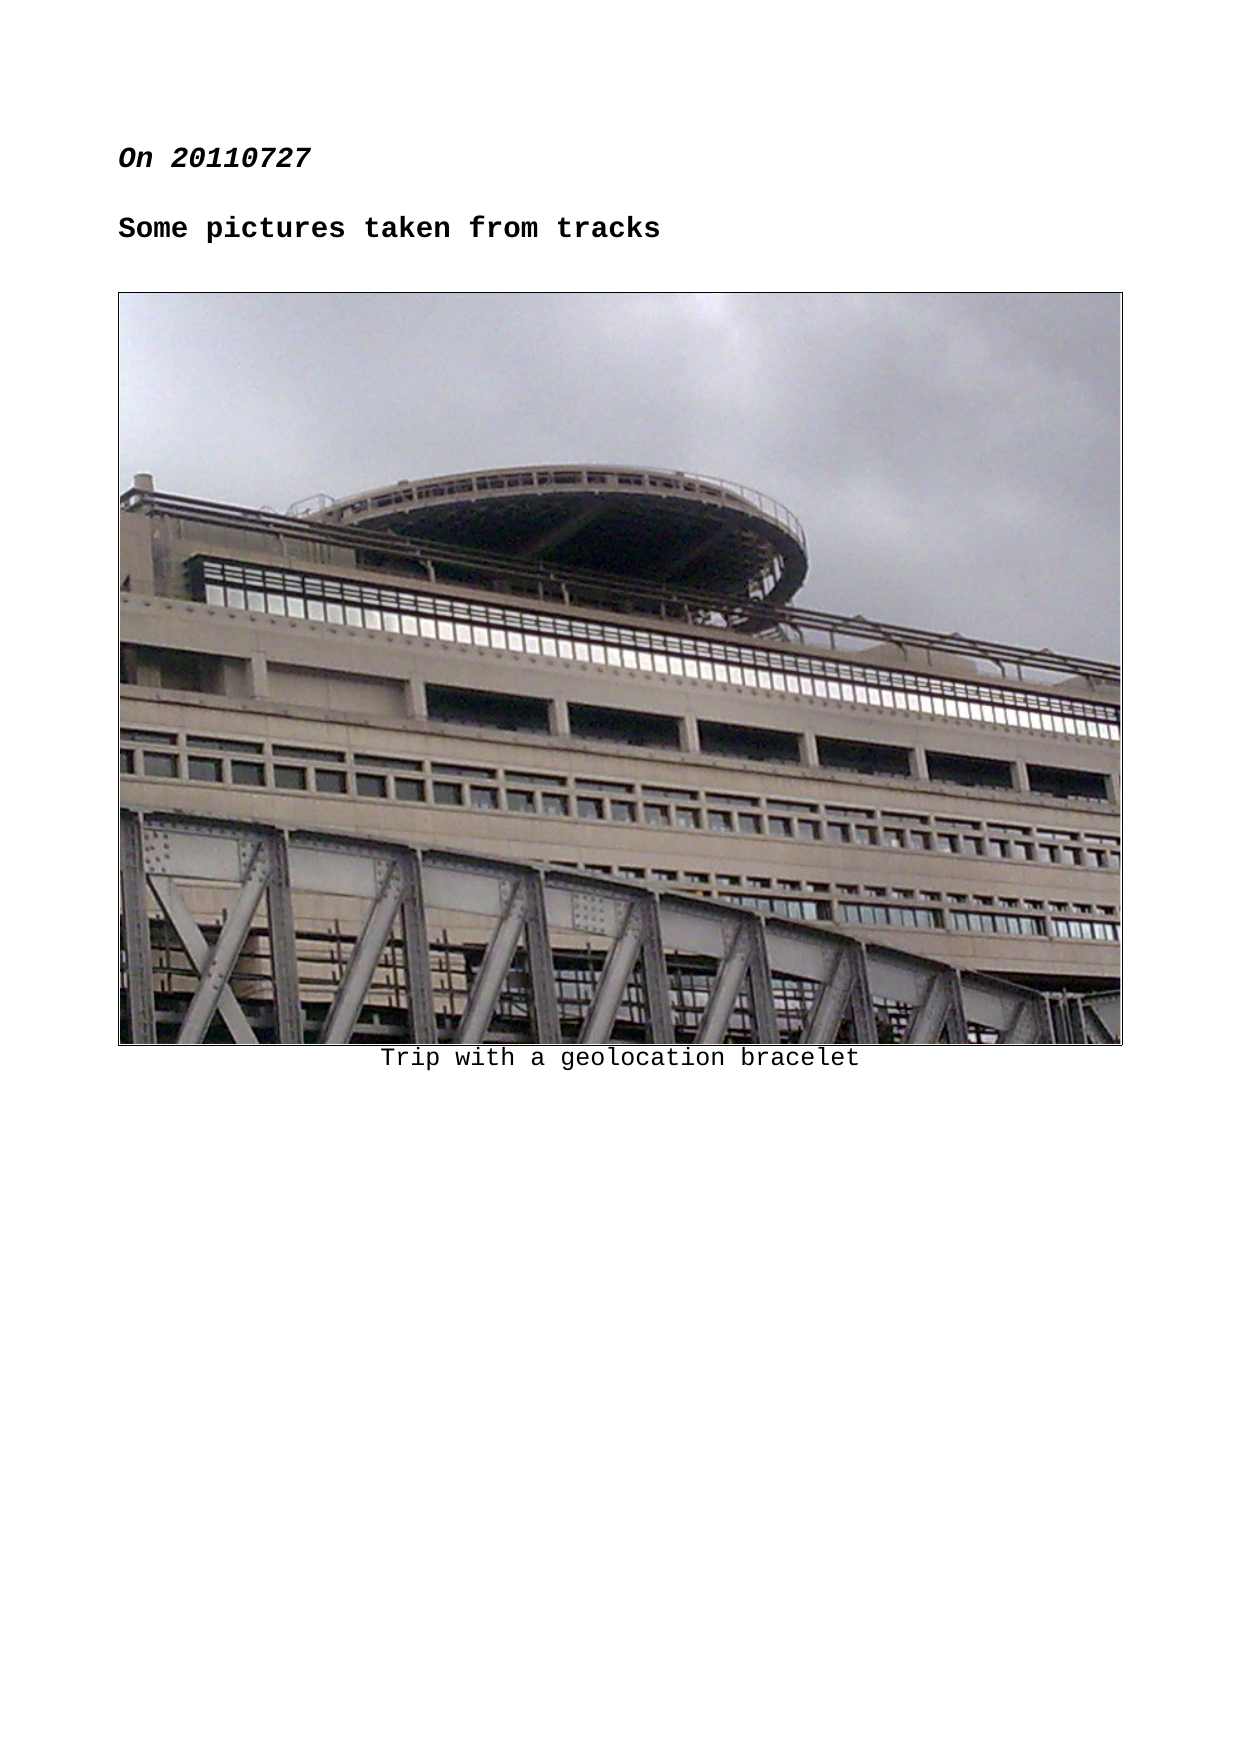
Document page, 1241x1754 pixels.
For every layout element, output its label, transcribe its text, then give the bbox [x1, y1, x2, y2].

picture [120, 293, 1121, 1044]
subtitle On 20110727 [118, 143, 1122, 176]
text Trip with a geolocation bracelet [118, 1046, 1122, 1073]
subtitle Some pictures taken from tracks [118, 214, 1122, 247]
